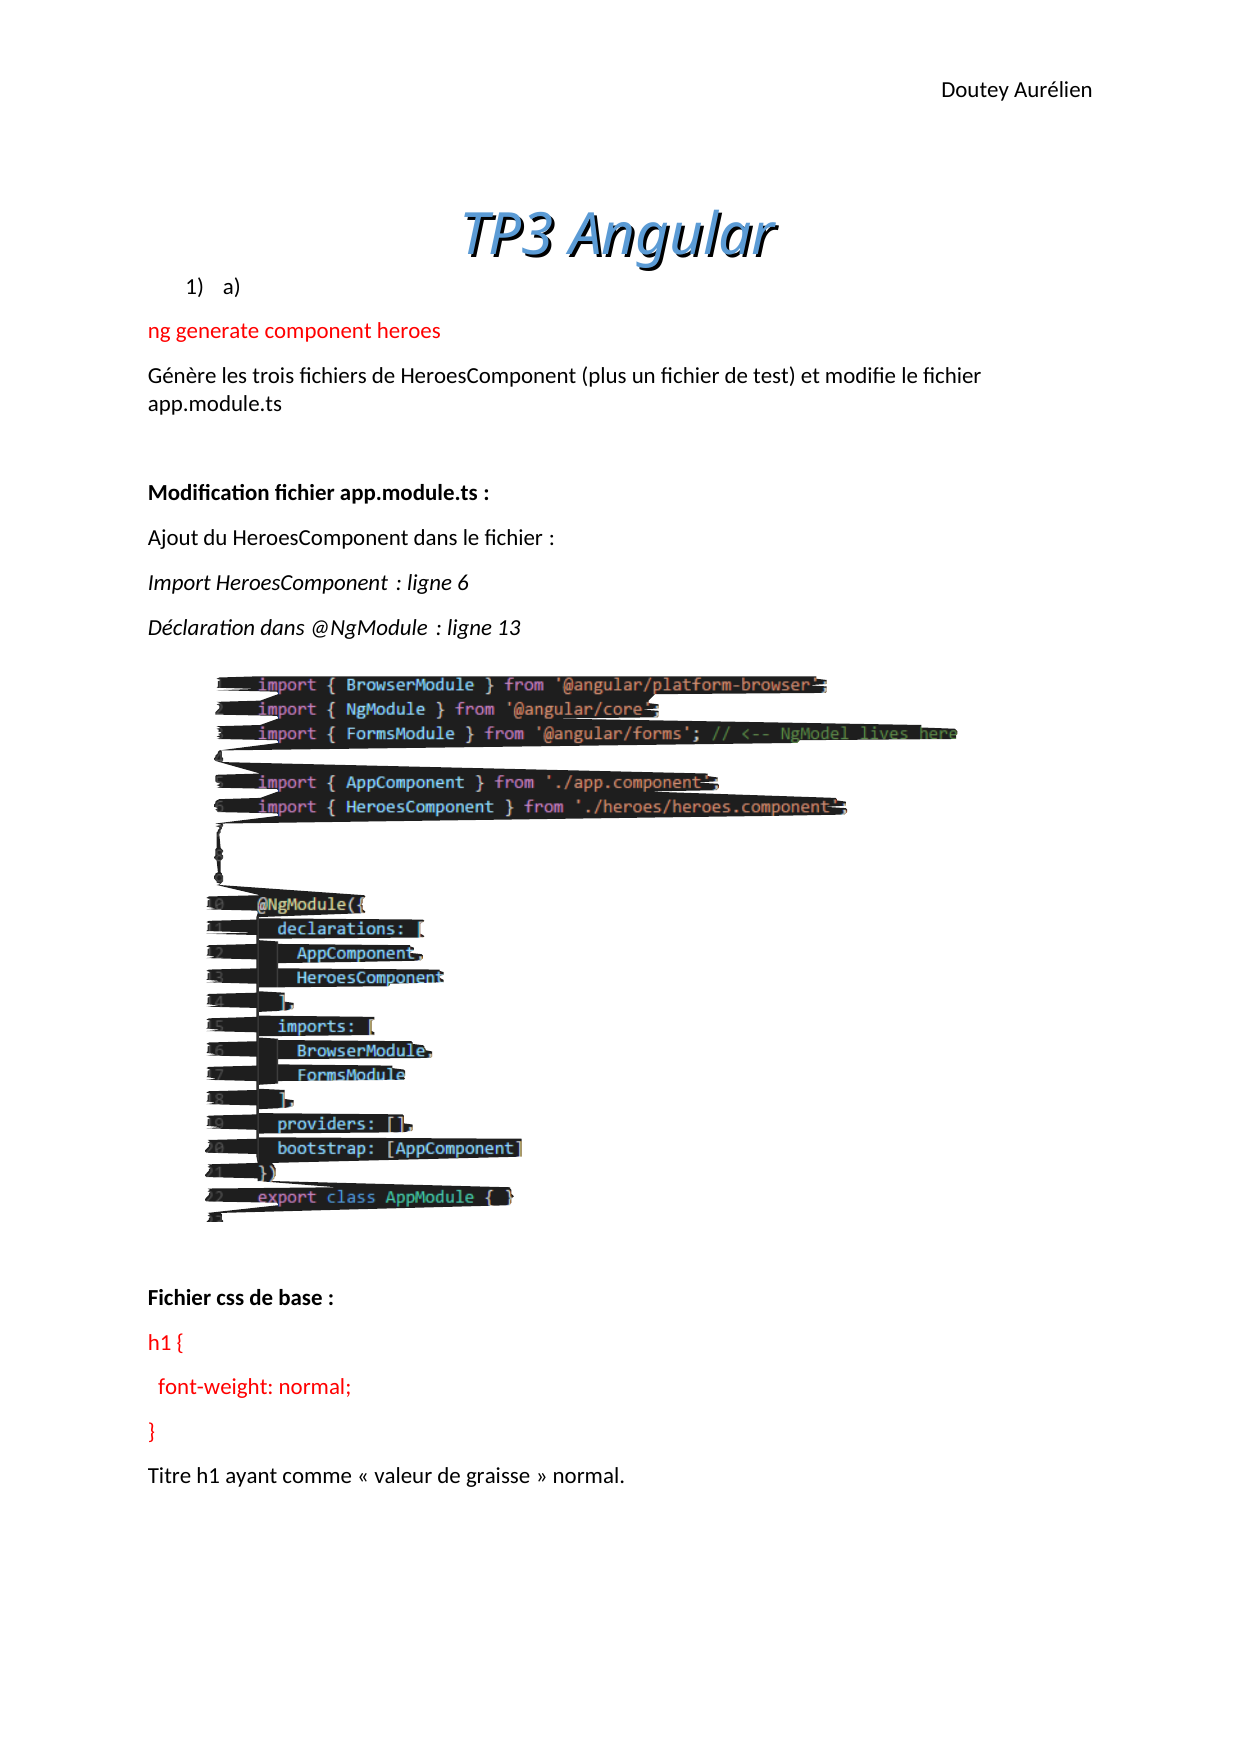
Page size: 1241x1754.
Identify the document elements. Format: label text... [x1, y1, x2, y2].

text Titre h1 ayant comme « valeur de graisse » normal. [148, 1462, 1093, 1490]
text h1 { [148, 1328, 1093, 1356]
text } [148, 1417, 1093, 1445]
text Ajout du HeroesComponent dans le fichier : [148, 523, 1093, 551]
text font-weight: normal; [148, 1372, 1093, 1400]
text Déclaration dans @NgModule : ligne 13 [148, 613, 1093, 641]
text Modification fichier app.module.ts : [148, 478, 1093, 507]
text Génère les trois fichiers de HeroesComponent (plus un fichier de test) et modifie le fichier app.module.ts [148, 361, 1093, 417]
text TP3 Angular [148, 192, 1093, 272]
text Import HeroesComponent : ligne 6 [148, 568, 1093, 596]
text Fichier css de base : [148, 1283, 1093, 1311]
text ng generate component heroes [148, 316, 1093, 344]
list a) [185, 272, 1093, 300]
